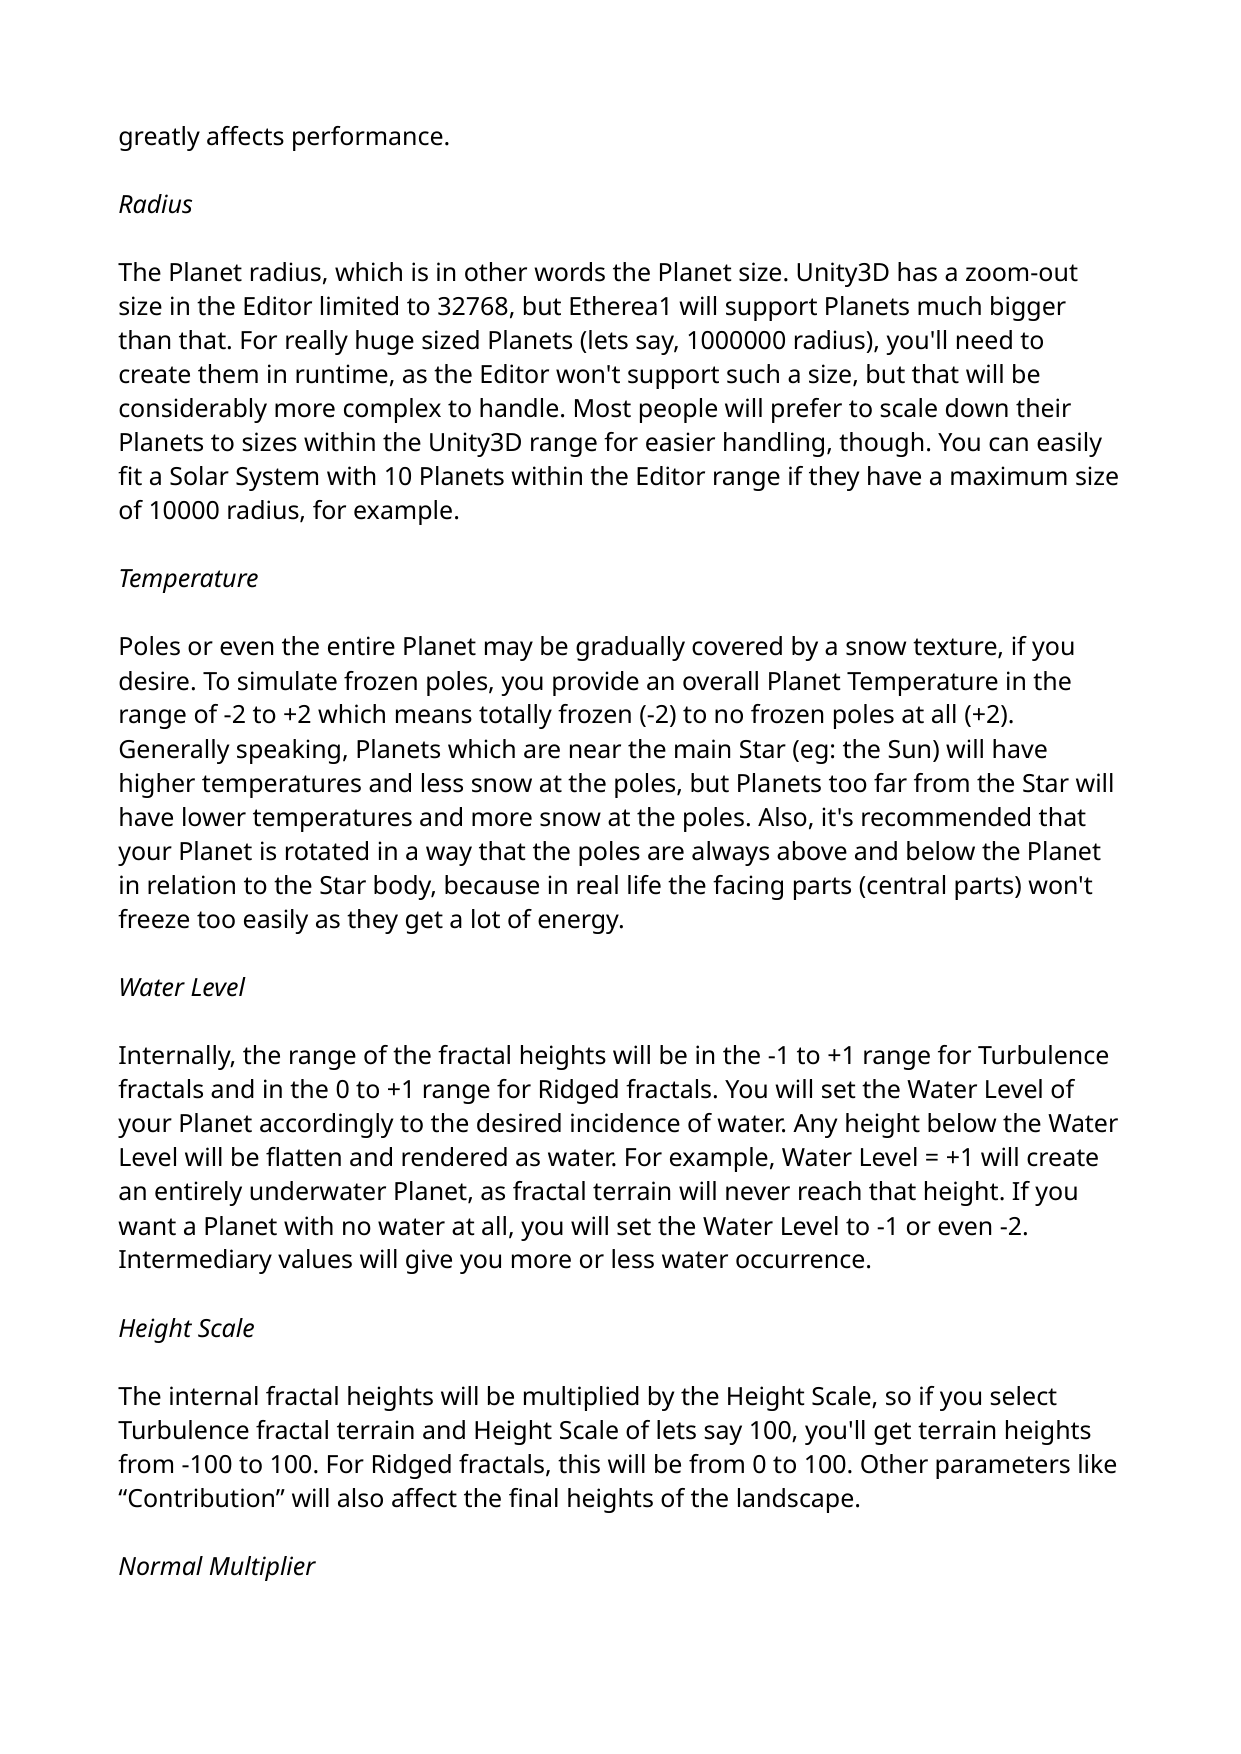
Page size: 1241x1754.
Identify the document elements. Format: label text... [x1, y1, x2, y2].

text Water Level [118, 970, 1122, 1004]
text Height Scale [118, 1310, 1122, 1344]
text Radius [118, 186, 1122, 220]
text Internally, the range of the fractal heights will be in the -1 to +1 range for Turbulence fractals and in the 0 to +1 range for Ridged fractals. You will set the Water Level of your Planet accordingly to the desired incidence of water. Any height below the Water Level will be flatten and rendered as water. For example, Water Level = +1 will create an entirely underwater Planet, as fractal terrain will never reach that height. If you want a Planet with no water at all, you will set the Water Level to -1 or even -2. Intermediary values will give you more or less water occurrence. [118, 1038, 1122, 1276]
text Normal Multiplier [118, 1549, 1122, 1583]
text Temperature [118, 561, 1122, 595]
text greatly affects performance. [118, 118, 1122, 152]
text The internal fractal heights will be multiplied by the Height Scale, so if you select Turbulence fractal terrain and Height Scale of lets say 100, you'll get terrain heights from -100 to 100. For Ridged fractals, this will be from 0 to 100. Other parameters like “Contribution” will also affect the final heights of the landscape. [118, 1378, 1122, 1515]
text Poles or even the entire Planet may be gradually covered by a snow texture, if you desire. To simulate frozen poles, you provide an overall Planet Temperature in the range of -2 to +2 which means totally frozen (-2) to no frozen poles at all (+2). Generally speaking, Planets which are near the main Star (eg: the Sun) will have higher temperatures and less snow at the poles, but Planets too far from the Star will have lower temperatures and more snow at the poles. Also, it's recommended that your Planet is rotated in a way that the poles are always above and below the Planet in relation to the Star body, because in real life the facing parts (central parts) won't freeze too easily as they get a lot of energy. [118, 629, 1122, 936]
text The Planet radius, which is in other words the Planet size. Unity3D has a zoom-out size in the Editor limited to 32768, but Etherea1 will support Planets much bigger than that. For really huge sized Planets (lets say, 1000000 radius), you'll need to create them in runtime, as the Editor won't support such a size, but that will be considerably more complex to handle. Most people will prefer to scale down their Planets to sizes within the Unity3D range for easier handling, though. You can easily fit a Solar System with 10 Planets within the Editor range if they have a maximum size of 10000 radius, for example. [118, 254, 1122, 527]
